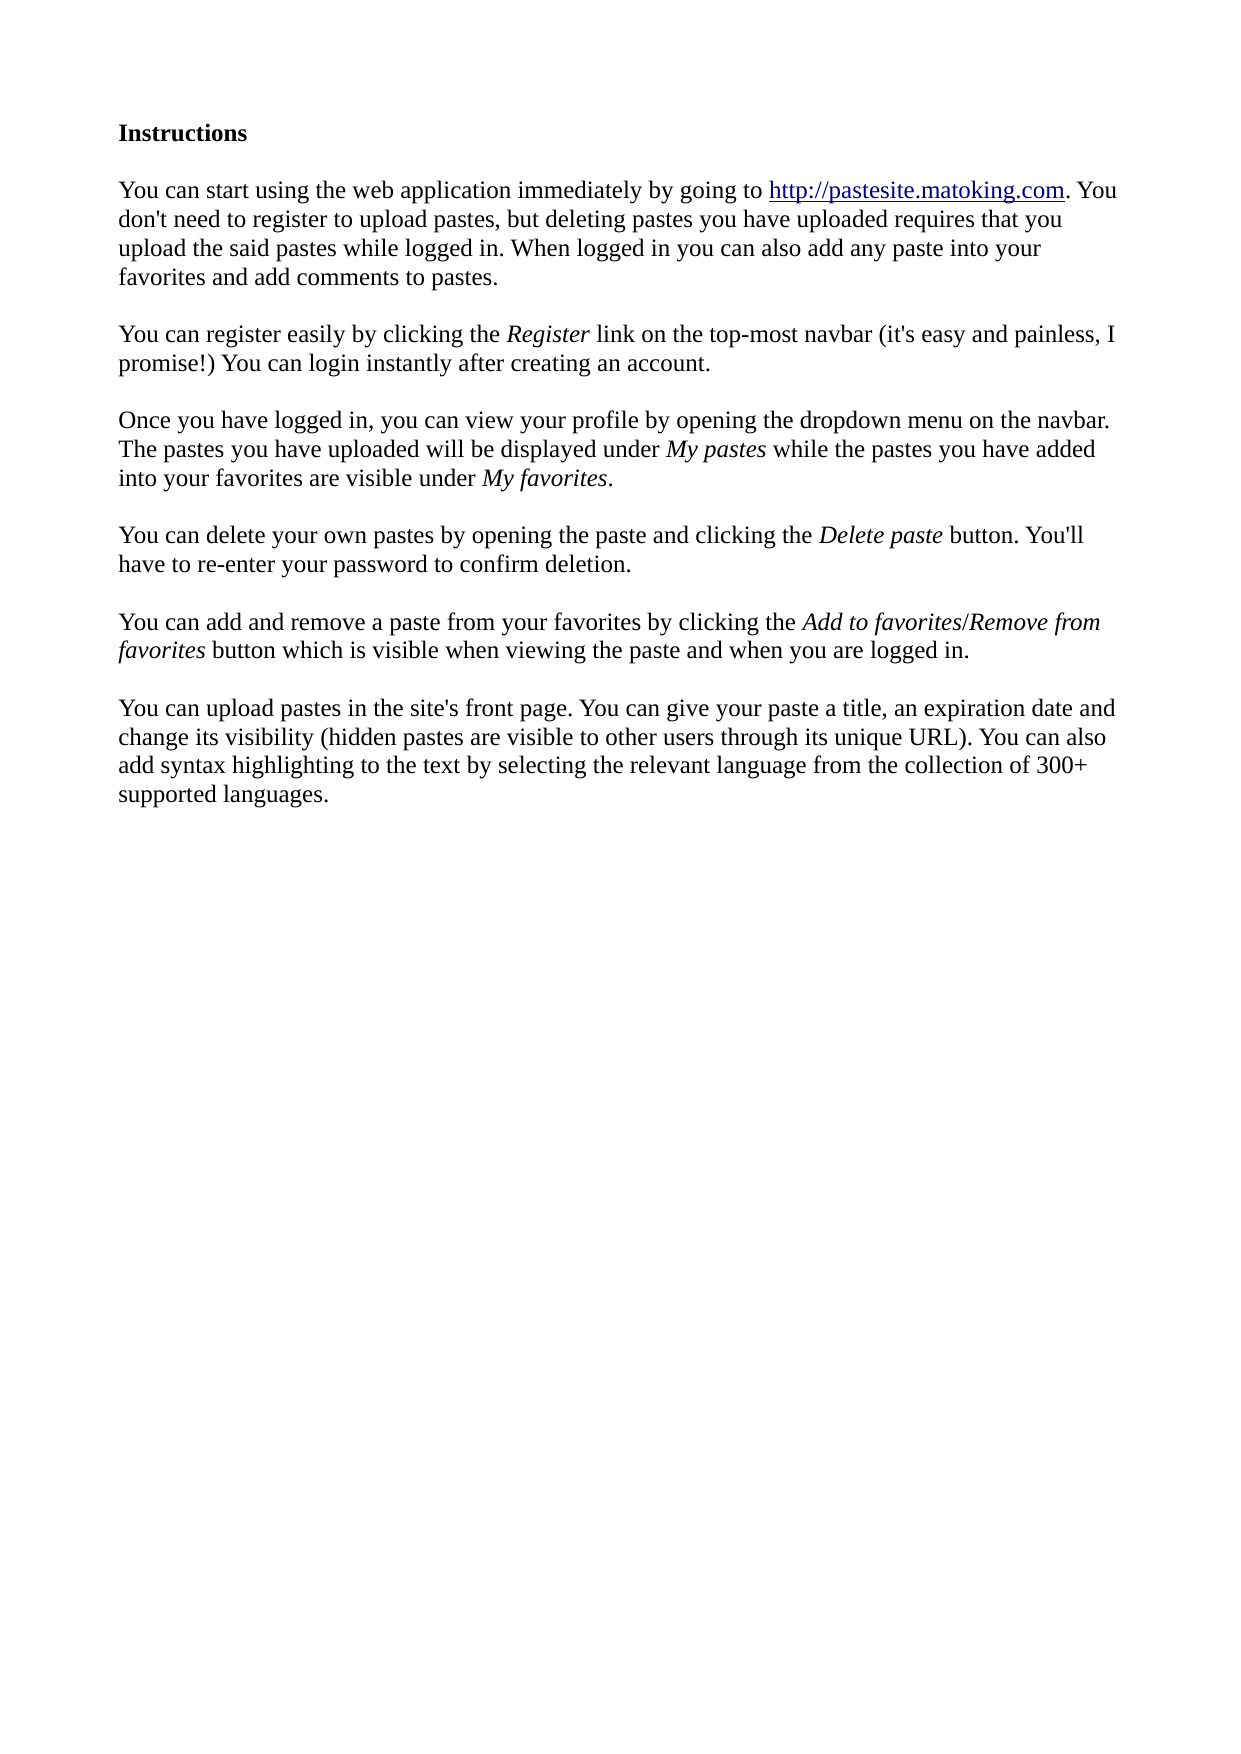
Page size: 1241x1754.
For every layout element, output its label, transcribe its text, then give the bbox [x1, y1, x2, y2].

text You can delete your own pastes by opening the paste and clicking the Delete paste button. You'll have to re-enter your password to confirm deletion. [118, 521, 1122, 578]
text Instructions [118, 118, 1122, 147]
text You can register easily by clicking the Register link on the top-most navbar (it's easy and painless, I promise!) You can login instantly after creating an account. [118, 319, 1122, 377]
text You can upload pastes in the site's front page. You can give your paste a title, an expiration date and change its visibility (hidden pastes are visible to other users through its unique URL). You can also add syntax highlighting to the text by selecting the relevant language from the collection of 300+ supported languages. [118, 693, 1122, 808]
text You can add and remove a paste from your favorites by clicking the Add to favorites/Remove from favorites button which is visible when viewing the paste and when you are logged in. [118, 607, 1122, 664]
text You can start using the web application immediately by going to http://pastesite.matoking.com. You don't need to register to upload pastes, but deleting pastes you have uploaded requires that you upload the said pastes while logged in. When logged in you can also add any paste into your favorites and add comments to pastes. [118, 176, 1122, 291]
text Once you have logged in, you can view your profile by opening the dropdown menu on the navbar. The pastes you have uploaded will be displayed under My pastes while the pastes you have added into your favorites are visible under My favorites. [118, 406, 1122, 492]
